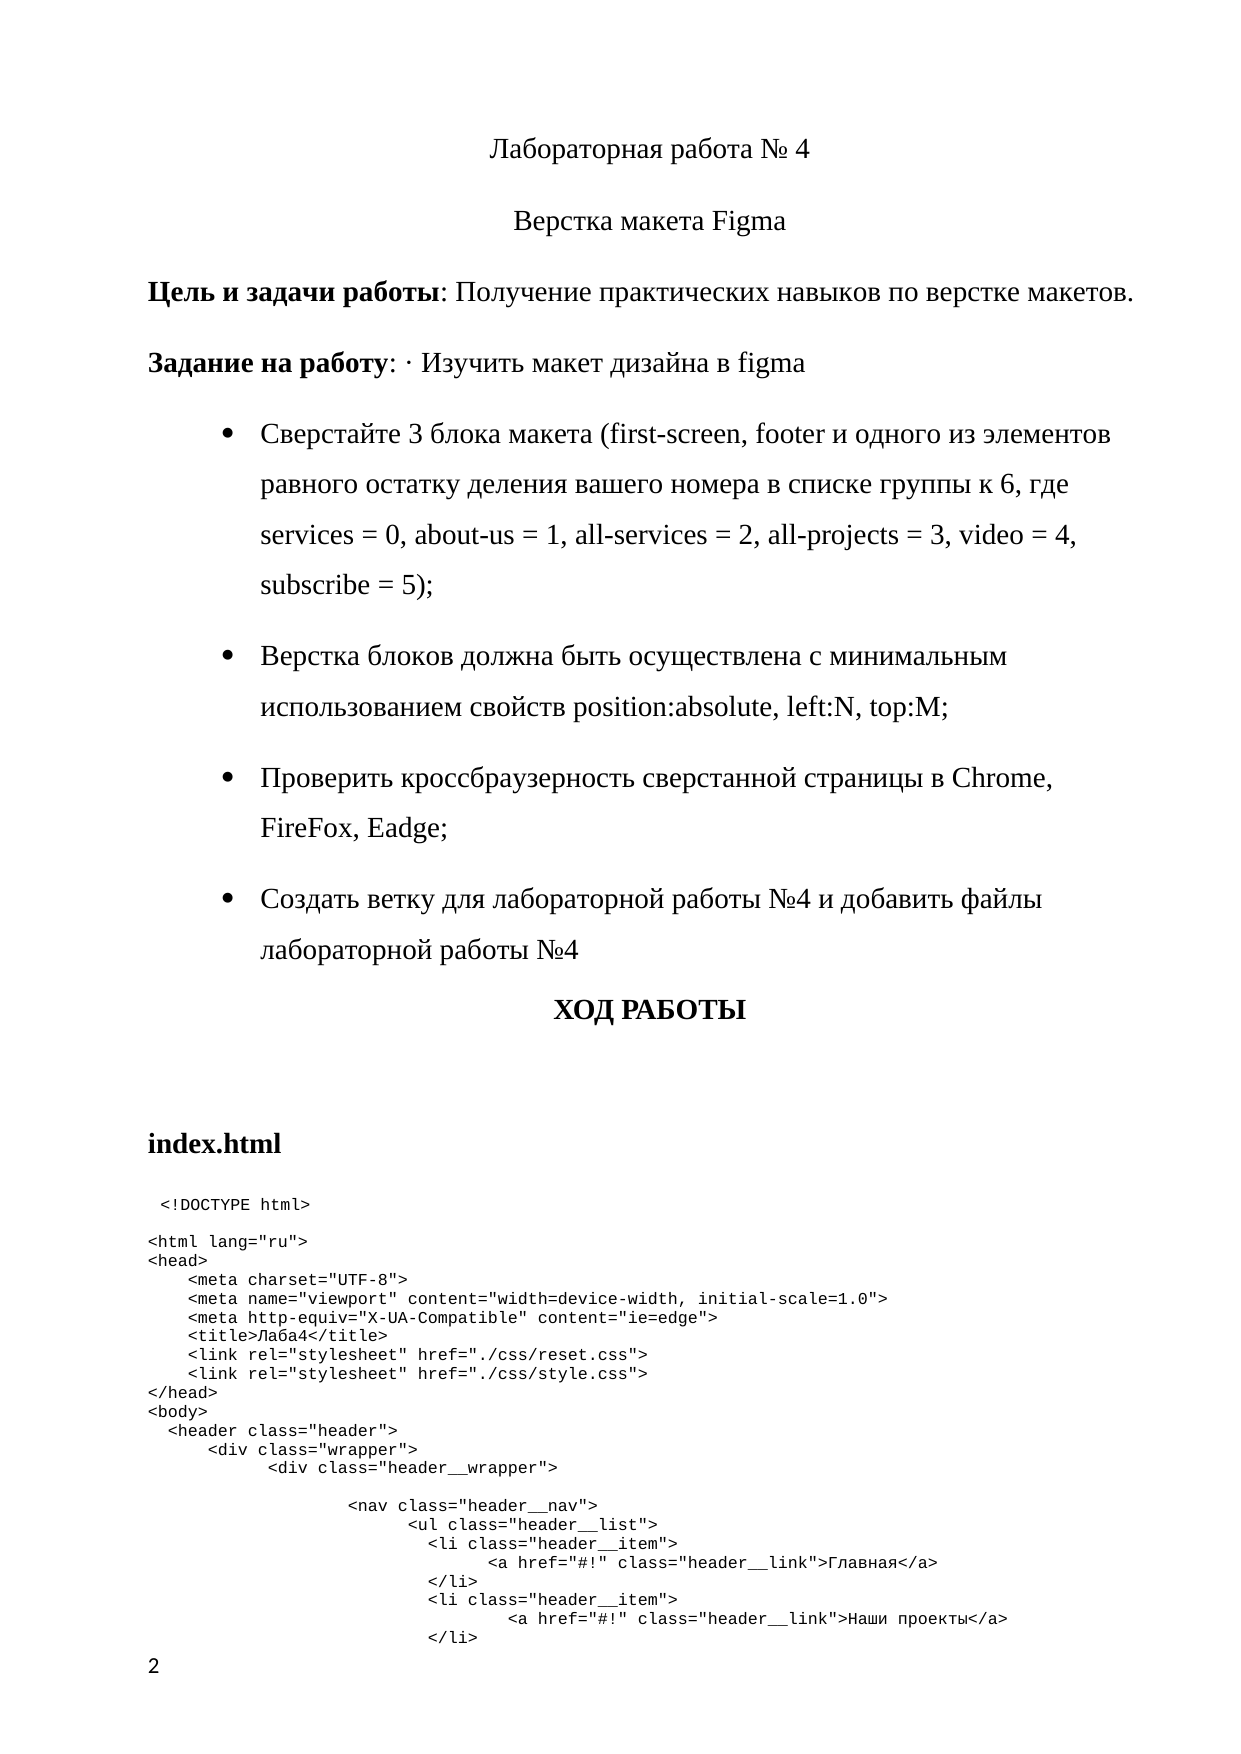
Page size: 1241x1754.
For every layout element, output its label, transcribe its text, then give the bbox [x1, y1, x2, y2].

list Проверить кроссбраузерность сверстанной страницы в Chrome, FireFox, Eadge; [223, 760, 1152, 844]
text <meta name="viewport" content="width=device-width, initial-scale=1.0"> [148, 1290, 1152, 1309]
text <nav class="header__nav"> [148, 1498, 1152, 1517]
text <link rel="stylesheet" href="./css/reset.css"> [148, 1347, 1152, 1366]
text Лабораторная работа № 4 [148, 131, 1152, 165]
list Создать ветку для лабораторной работы №4 и добавить файлы лабораторной работы №4 [223, 881, 1152, 965]
list Сверстайте 3 блока макета (first-screen, footer и одного из элементов равного остатку деления вашего номера в списке группы к 6, где services = 0, about-us = 1, all-services = 2, all-projects = 3, video = 4, subscribe = 5); [223, 416, 1152, 601]
text <meta http-equiv="X-UA-Compatible" content="ie=edge"> [148, 1309, 1152, 1328]
text Задание на работу: · Изучить макет дизайна в figma [148, 345, 1152, 378]
text <div class="header__wrapper"> [148, 1460, 1152, 1479]
subtitle index.html [148, 1126, 1152, 1160]
subtitle <!DOCTYPE html> [148, 1193, 1152, 1217]
text </head> [148, 1384, 1152, 1403]
text <li class="header__item"> [148, 1592, 1152, 1611]
text <a href="#!" class="header__link">Наши проекты</a> [148, 1611, 1152, 1630]
text <div class="wrapper"> [148, 1441, 1152, 1460]
text <li class="header__item"> [148, 1535, 1152, 1554]
text </li> [148, 1573, 1152, 1592]
text <header class="header"> [148, 1422, 1152, 1441]
text <ul class="header__list"> [148, 1517, 1152, 1535]
text Цель и задачи работы: Получение практических навыков по верстке макетов. [148, 274, 1152, 307]
text <a href="#!" class="header__link">Главная</a> [148, 1554, 1152, 1573]
text <title>Лаба4</title> [148, 1328, 1152, 1347]
text <link rel="stylesheet" href="./css/style.css"> [148, 1366, 1152, 1384]
text <head> [148, 1253, 1152, 1271]
text <html lang="ru"> [148, 1234, 1152, 1253]
text <meta charset="UTF-8"> [148, 1271, 1152, 1290]
text </li> [148, 1630, 1152, 1648]
text <body> [148, 1403, 1152, 1422]
list Верстка блоков должна быть осуществлена с минимальным использованием свойств position:absolute, left:N, top:M; [223, 638, 1152, 722]
subtitle ХОД РАБОТЫ [148, 992, 1152, 1026]
text Верстка макета Figma [148, 203, 1152, 236]
